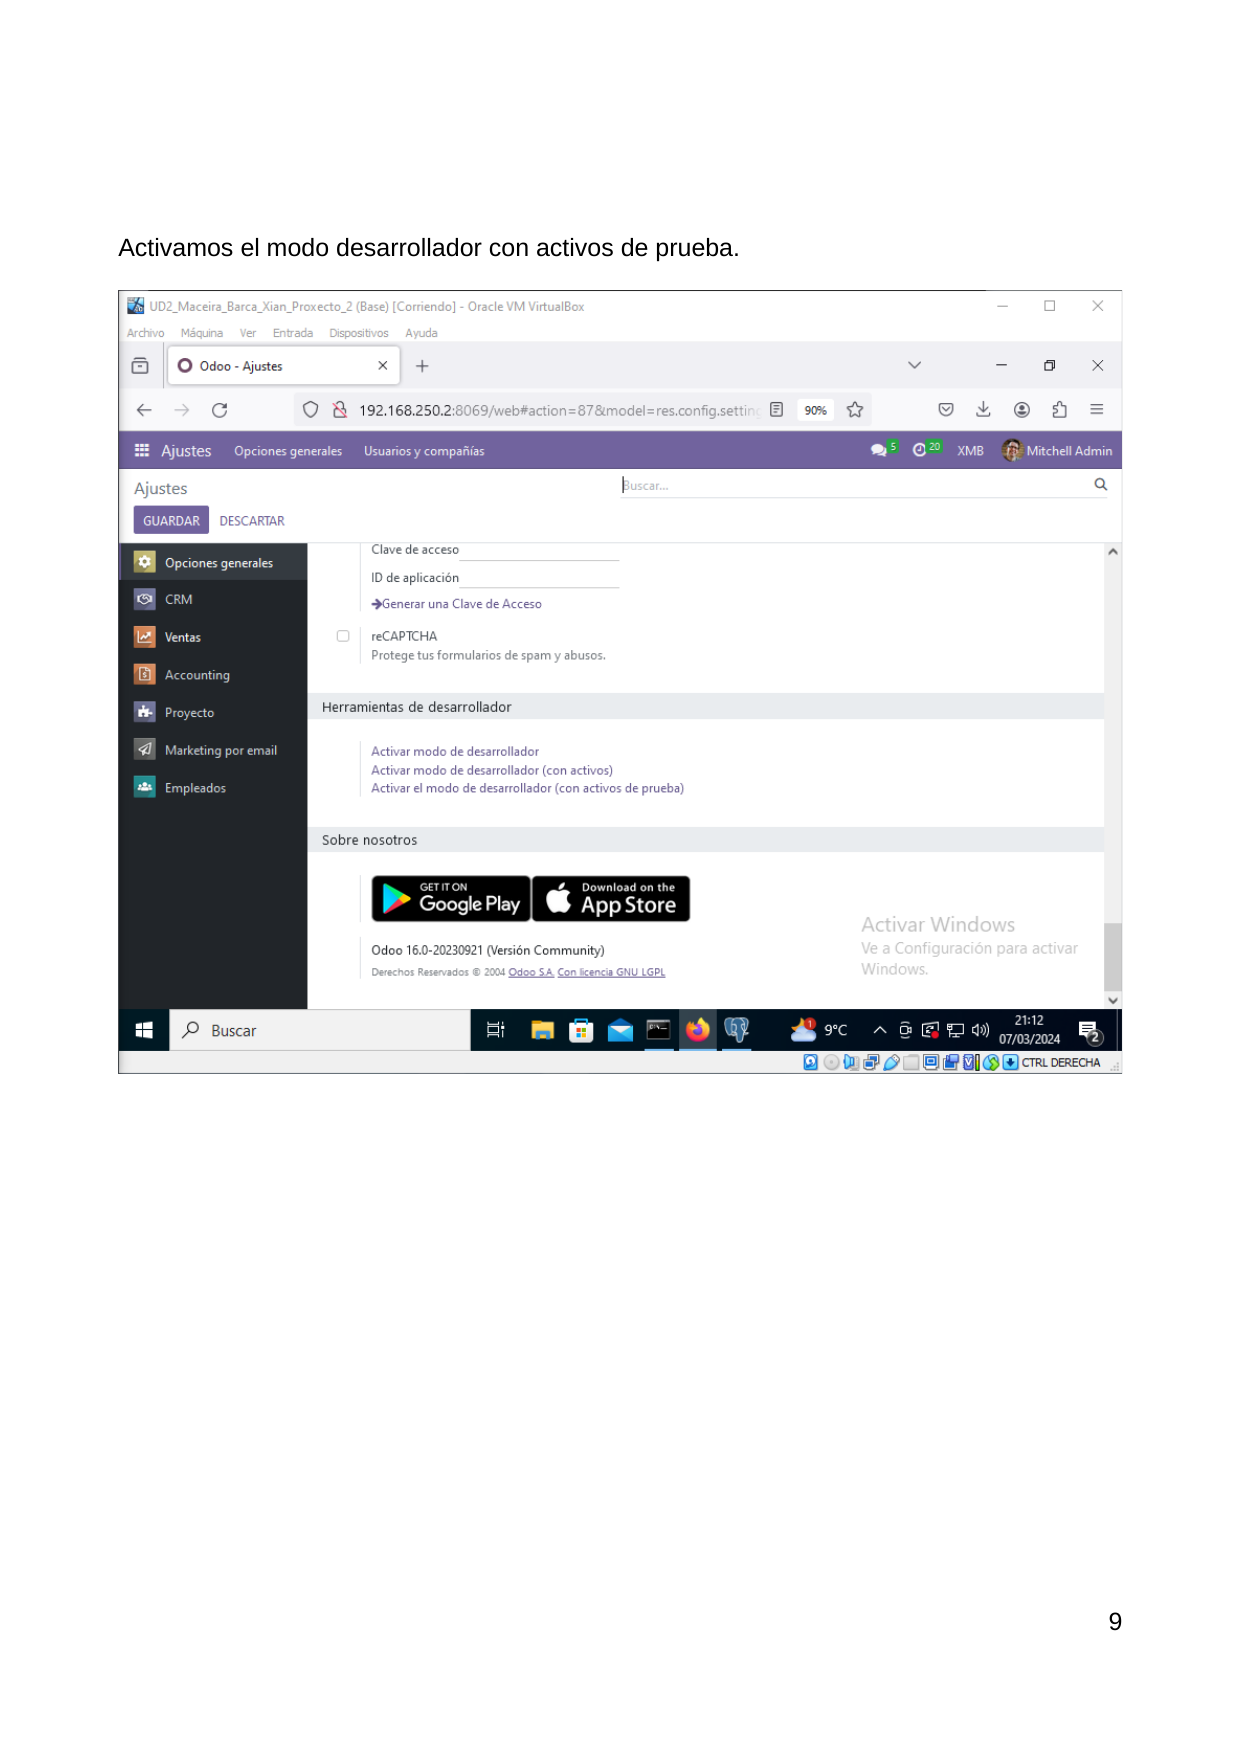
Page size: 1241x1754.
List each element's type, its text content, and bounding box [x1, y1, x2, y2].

picture [118, 290, 1123, 1074]
text Activamos el modo desarrollador con activos de prueba. [118, 233, 1122, 262]
